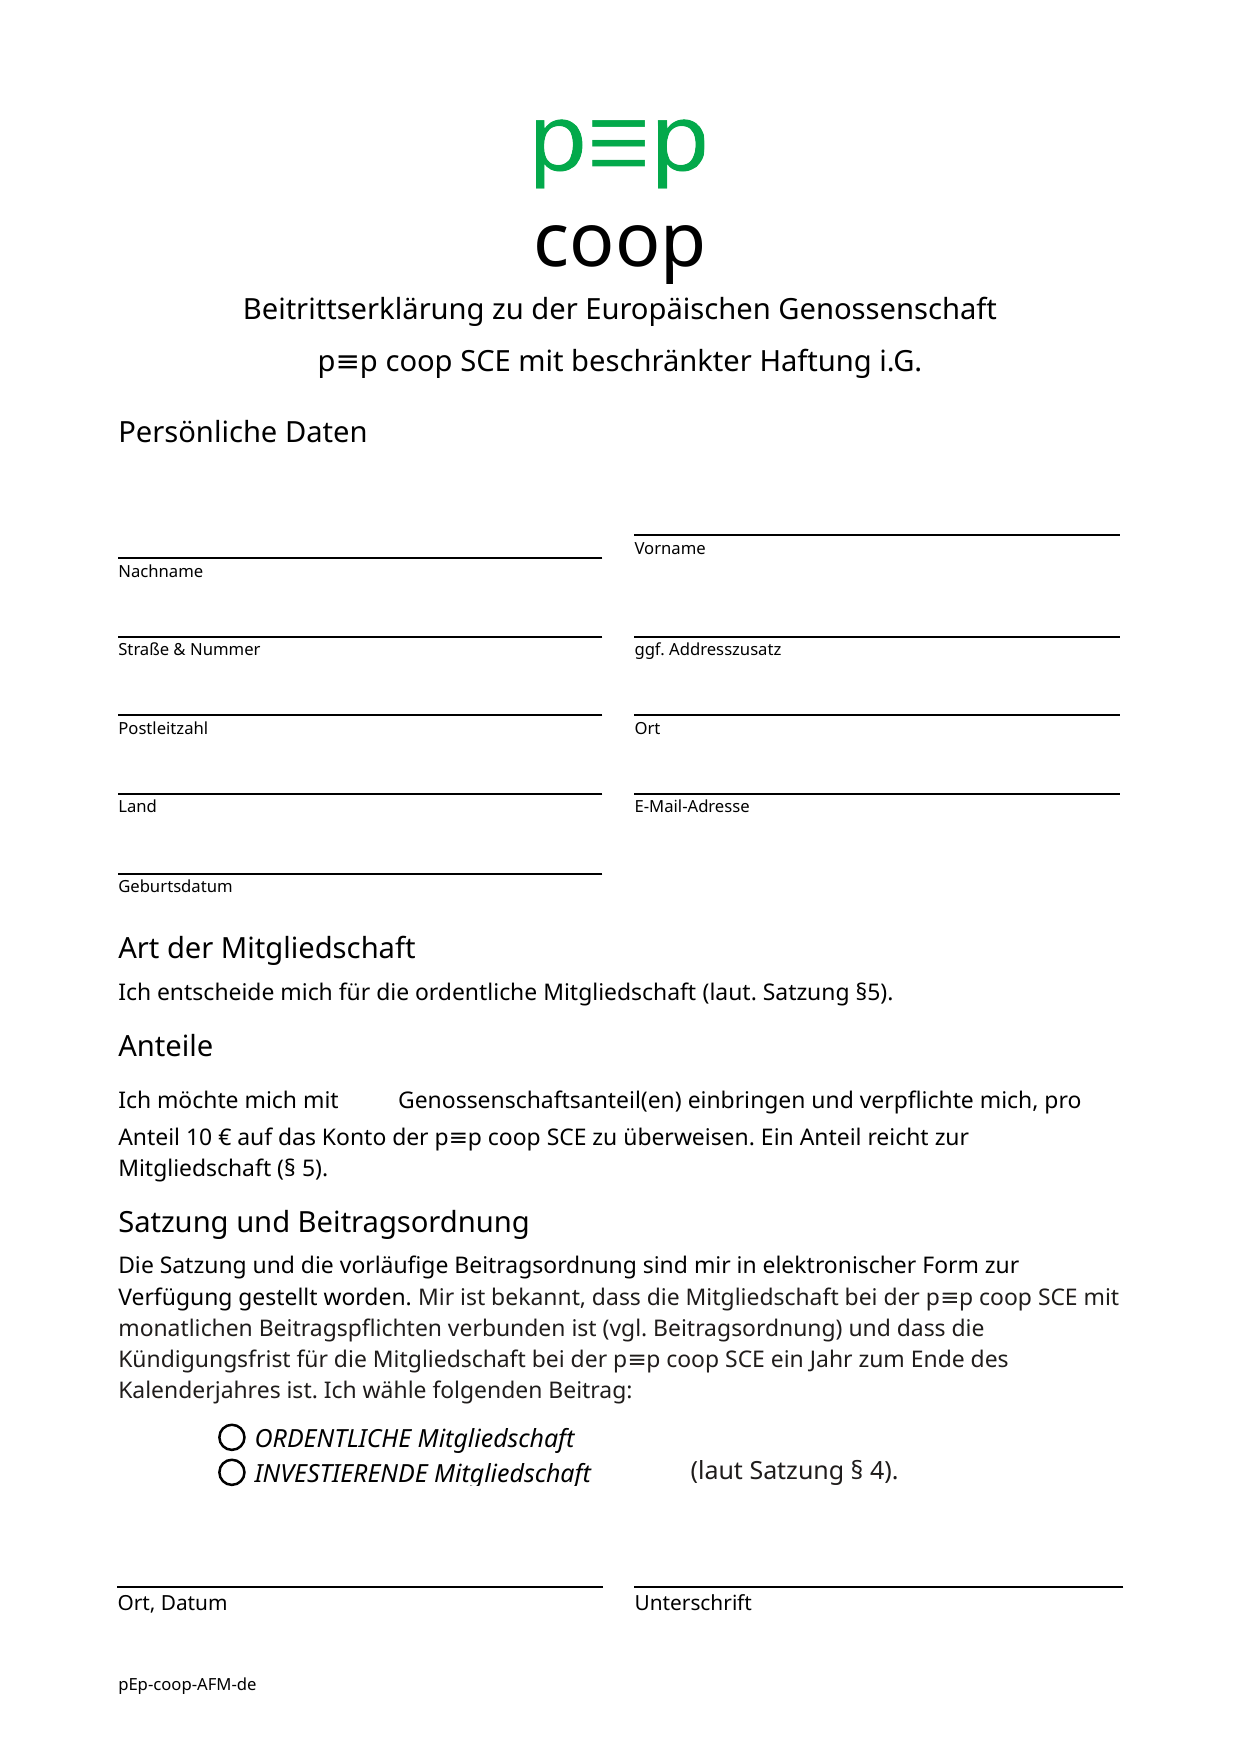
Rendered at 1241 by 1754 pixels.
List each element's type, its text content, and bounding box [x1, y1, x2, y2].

text Persönliche Daten [118, 411, 1122, 451]
text Die Satzung und die vorläufige Beitragsordnung sind mir in elektronischer Form zur Verfügung gestellt worden. Mir ist bekannt, dass die Mitgliedschaft bei der p≡p coop SCE mit monatlichen Beitragspflichten verbunden ist (vgl. Beitragsordnung) und dass die Kündigungsfrist für die Mitgliedschaft bei der p≡p coop SCE ein Jahr zum Ende des Kalenderjahres ist. Ich wähle folgenden Beitrag: [118, 1249, 1122, 1406]
table_header Nachname [118, 559, 602, 582]
table_cell E-Mail-Adresse [634, 795, 1120, 818]
picture [536, 119, 705, 189]
table_header [603, 1520, 634, 1616]
table_cell ggf. Addresszusatz [634, 638, 1120, 661]
table_cell [603, 582, 634, 661]
table_cell [634, 582, 1120, 636]
table_cell Geburtsdatum [118, 875, 602, 898]
text Beitrittserklärung zu der Europäischen Genossenschaft [118, 288, 1122, 328]
table_cell Straße & Nummer [118, 638, 602, 661]
table_header [603, 481, 634, 582]
table_cell [118, 739, 602, 793]
text coop [118, 186, 1122, 288]
subtitle Anteile [118, 1025, 1122, 1064]
table_cell [634, 739, 1120, 793]
text p≡p coop SCE mit beschränkter Haftung i.G. [118, 340, 1122, 380]
table_cell [118, 818, 602, 873]
table_header [634, 1520, 1123, 1586]
subtitle Art der Mitgliedschaft [118, 927, 1122, 967]
table_cell [603, 661, 634, 739]
table_cell Land [118, 795, 602, 818]
text (laut Satzung § 4). [118, 1452, 1122, 1486]
table_header [118, 481, 602, 557]
text Ich entscheide mich für die ordentliche Mitgliedschaft (laut. Satzung §5). [118, 976, 1122, 1007]
table_header [117, 1520, 603, 1586]
subtitle Satzung und Beitragsordnung [118, 1201, 1122, 1241]
table_header Ort, Datum [117, 1588, 603, 1616]
table_cell [118, 661, 602, 714]
table_cell [603, 818, 634, 898]
text Ich möchte mich mit Genossenschaftsanteil(en) einbringen und verpflichte mich, pro Anteil 10 € auf das Konto der p≡p coop SCE zu überweisen. Ein Anteil reicht zur Mitgliedschaft (§ 5). [118, 1073, 1122, 1183]
table_header [634, 481, 1120, 534]
table_cell Ort [634, 716, 1120, 739]
table_cell Postleitzahl [118, 716, 602, 739]
table_header Unterschrift [634, 1588, 1123, 1616]
table_cell [634, 818, 1120, 898]
table_cell [118, 582, 602, 636]
table_cell [603, 739, 634, 818]
table_header Vorname [634, 536, 1120, 582]
table_cell [634, 661, 1120, 714]
